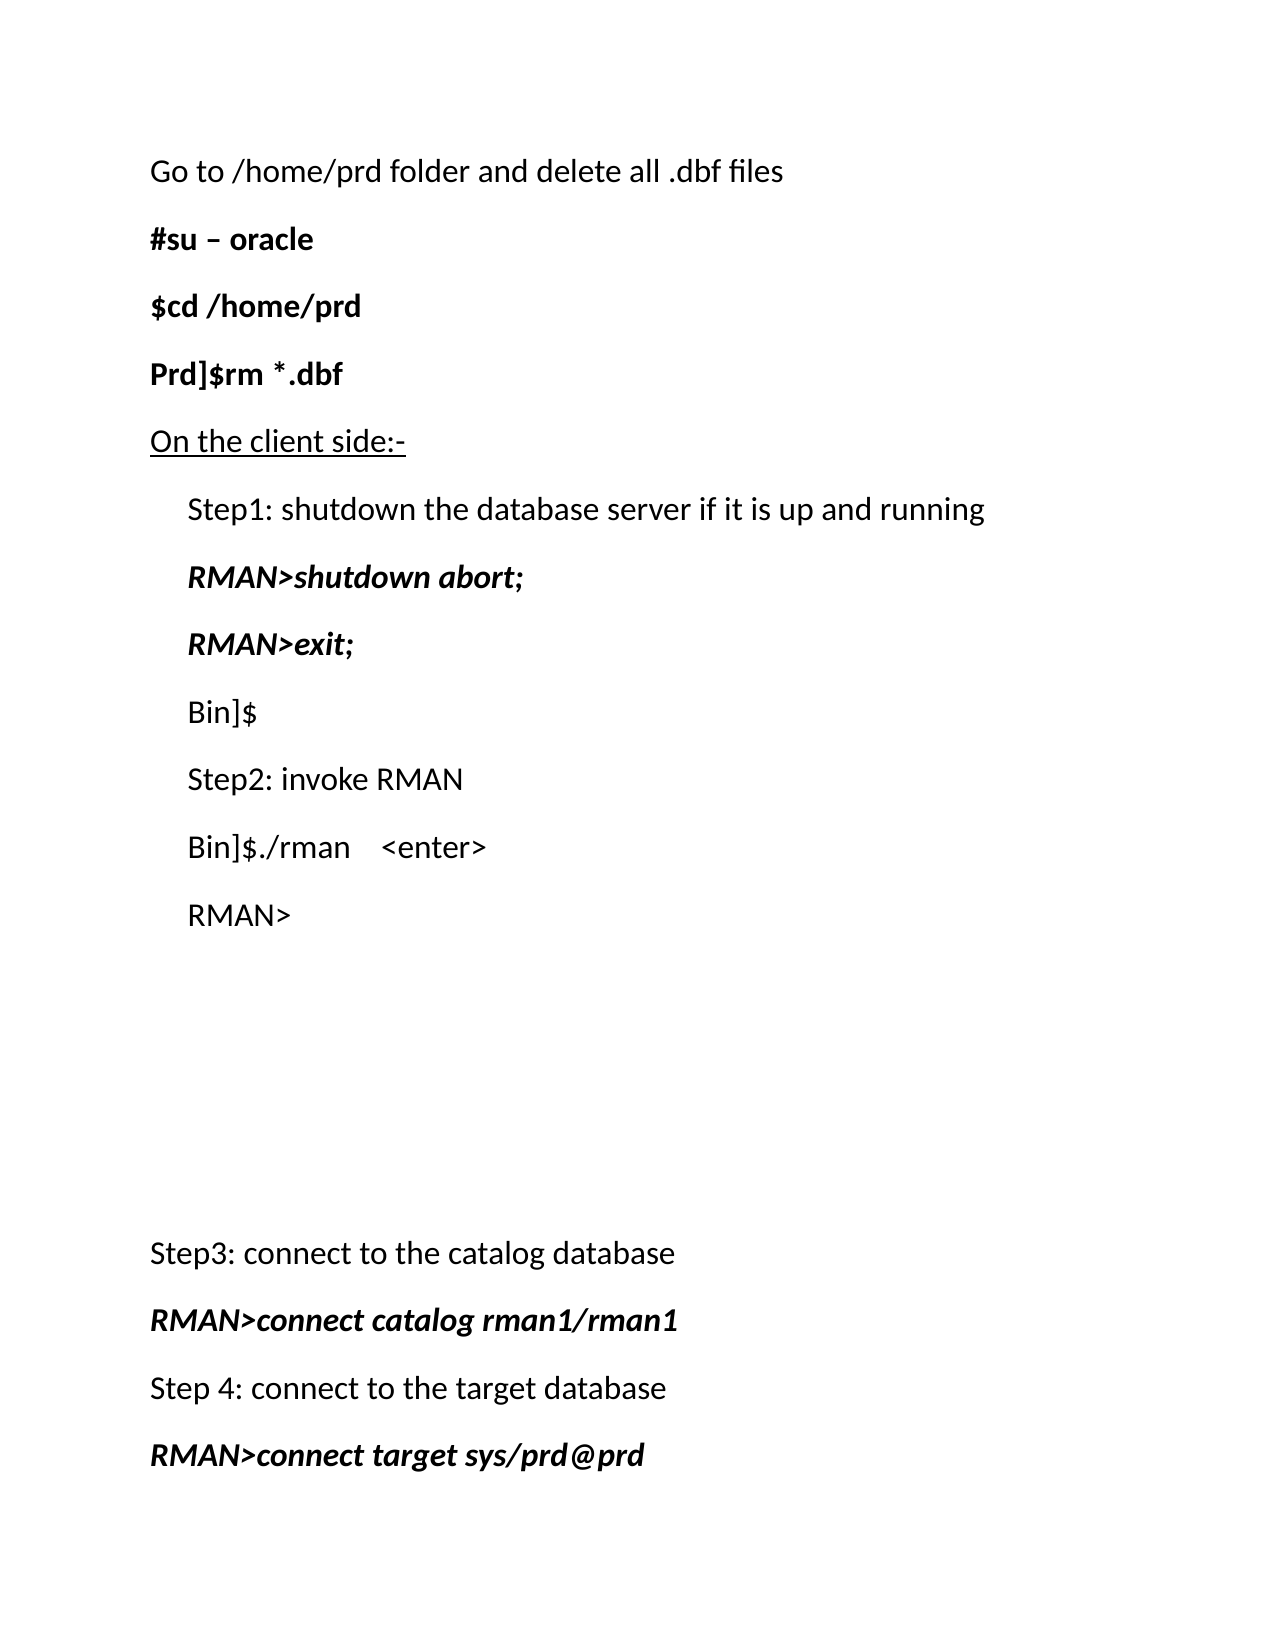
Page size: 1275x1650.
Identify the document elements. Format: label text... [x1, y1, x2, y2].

text Step2: invoke RMAN [187, 758, 1125, 799]
text RMAN>connect catalog rman1/rman1 [150, 1299, 1125, 1340]
text Prd]$rm *.dbf [150, 353, 1125, 393]
text Bin]$ [187, 691, 1125, 732]
text Step3: connect to the catalog database [150, 1232, 1125, 1272]
text RMAN> [187, 894, 1125, 934]
text RMAN>exit; [187, 623, 1125, 664]
text Bin]$./rman <enter> [187, 826, 1125, 867]
text Step1: shutdown the database server if it is up and running [187, 488, 1125, 529]
text $cd /home/prd [150, 285, 1125, 326]
text Go to /home/prd folder and delete all .dbf files [150, 150, 1125, 191]
text #su – oracle [150, 218, 1125, 258]
text RMAN>connect target sys/prd@prd [150, 1434, 1125, 1475]
text On the client side:- [150, 420, 1125, 461]
text RMAN>shutdown abort; [187, 556, 1125, 596]
text Step 4: connect to the target database [150, 1367, 1125, 1408]
